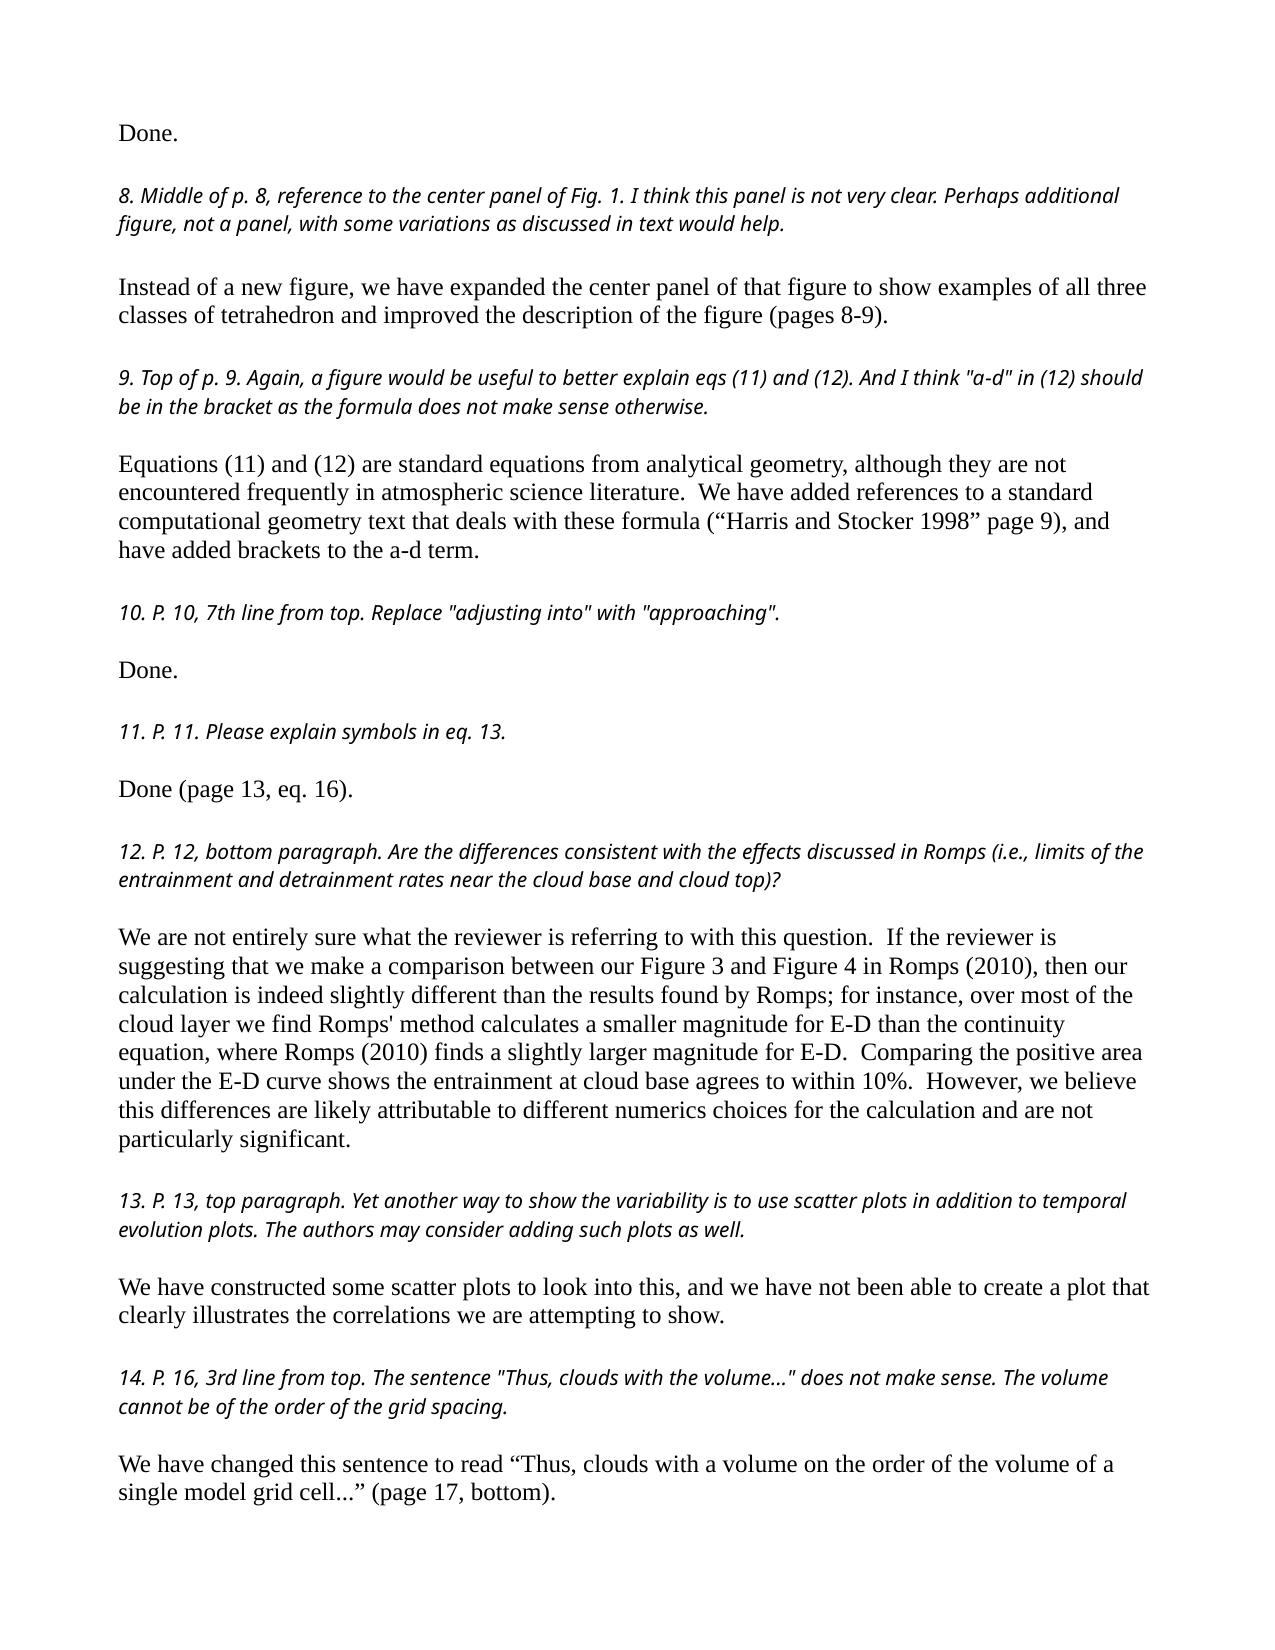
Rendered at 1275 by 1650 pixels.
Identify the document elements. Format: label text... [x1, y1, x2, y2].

text Done (page 13, eq. 16). [118, 774, 1157, 803]
text 8. Middle of p. 8, reference to the center panel of Fig. 1. I think this panel is not very clear. Perhaps additional figure, not a panel, with some variations as discussed in text would help. [118, 181, 1157, 238]
text 11. P. 11. Please explain symbols in eq. 13. [118, 717, 1157, 746]
text Done. [118, 655, 1157, 683]
text We have changed this sentence to read “Thus, clouds with a volume on the order of the volume of a single model grid cell...” (page 17, bottom). [118, 1449, 1157, 1506]
text 12. P. 12, bottom paragraph. Are the differences consistent with the effects discussed in Romps (i.e., limits of the entrainment and detrainment rates near the cloud base and cloud top)? [118, 837, 1157, 894]
text We are not entirely sure what the reviewer is referring to with this question. If the reviewer is suggesting that we make a comparison between our Figure 3 and Figure 4 in Romps (2010), then our calculation is indeed slightly different than the results found by Romps; for instance, over most of the cloud layer we find Romps' method calculates a smaller magnitude for E-D than the continuity equation, where Romps (2010) finds a slightly larger magnitude for E-D. Comparing the positive area under the E-D curve shows the entrainment at cloud base agrees to within 10%. However, we believe this differences are likely attributable to different numerics choices for the calculation and are not particularly significant. [118, 922, 1157, 1152]
text 14. P. 16, 3rd line from top. The sentence "Thus, clouds with the volume..." does not make sense. The volume cannot be of the order of the grid spacing. [118, 1363, 1157, 1420]
text We have constructed some scatter plots to look into this, and we have not been able to create a plot that clearly illustrates the correlations we are attempting to show. [118, 1272, 1157, 1329]
text 9. Top of p. 9. Again, a figure would be useful to better explain eqs (11) and (12). And I think "a‐d" in (12) should be in the bracket as the formula does not make sense otherwise. [118, 363, 1157, 420]
text 10. P. 10, 7th line from top. Replace "adjusting into" with "approaching". [118, 598, 1157, 626]
text 13. P. 13, top paragraph. Yet another way to show the variability is to use scatter plots in addition to temporal evolution plots. The authors may consider adding such plots as well. [118, 1187, 1157, 1243]
text Equations (11) and (12) are standard equations from analytical geometry, although they are not encountered frequently in atmospheric science literature. We have added references to a standard computational geometry text that deals with these formula (“Harris and Stocker 1998” page 9), and have added brackets to the a-d term. [118, 449, 1157, 564]
text Done. [118, 118, 1157, 147]
text Instead of a new figure, we have expanded the center panel of that figure to show examples of all three classes of tetrahedron and improved the description of the figure (pages 8-9). [118, 272, 1157, 329]
